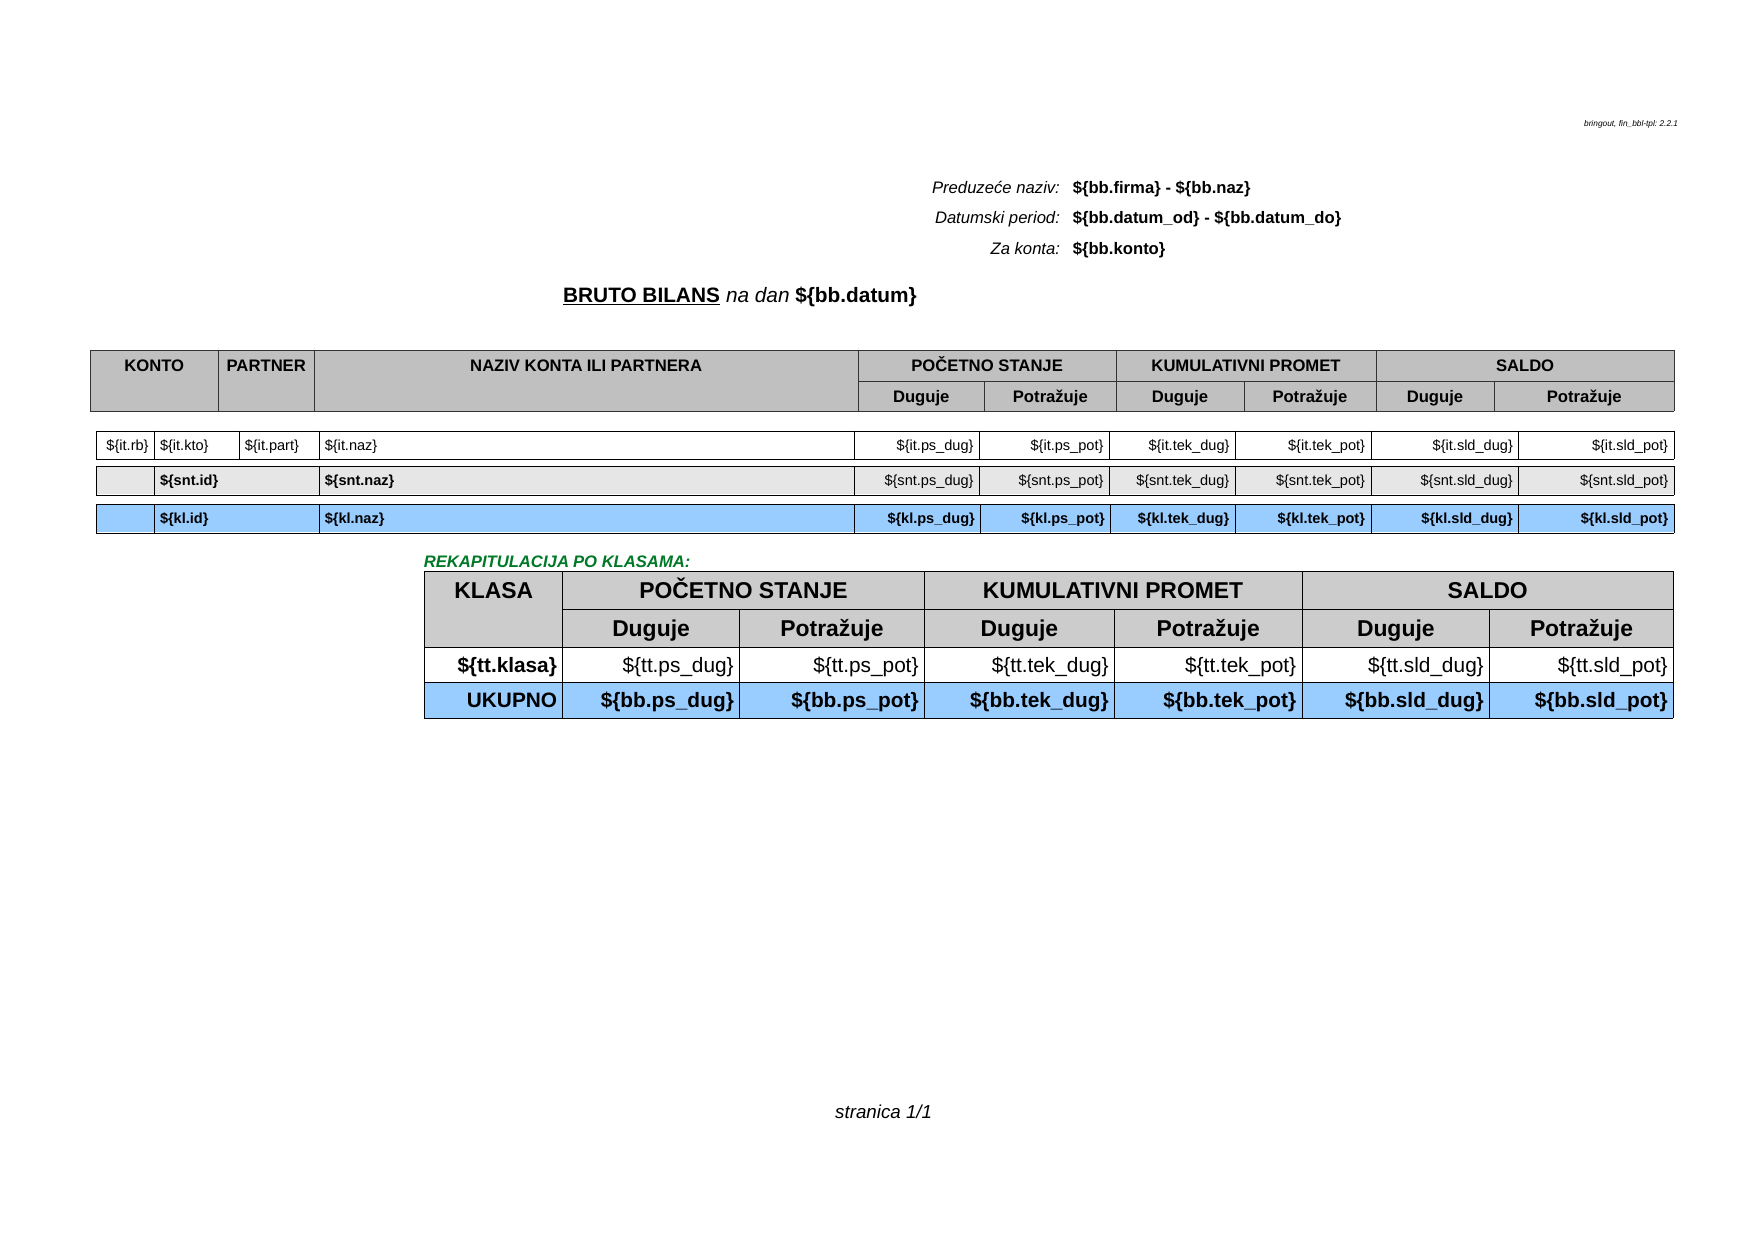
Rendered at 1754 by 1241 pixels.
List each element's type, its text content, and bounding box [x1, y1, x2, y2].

table_header ${snt.ps_pot} [980, 467, 1109, 494]
table_cell UKUPNO [425, 683, 562, 718]
text REKAPITULACIJA PO KLASAMA: [90, 552, 1678, 571]
table_cell ${tt.tek_pot} [1115, 648, 1302, 682]
table_header ${snt.sld_pot} [1519, 467, 1674, 494]
text BRUTO BILANS na dan ${bb.datum} [90, 283, 1678, 331]
table_cell ${tt.ps_dug} [563, 648, 739, 682]
table_cell @table:table-row [#list bb.total.item as tt] @/table:table-row [/#list] ${tt.klasa} [425, 648, 562, 682]
table_cell Duguje [1303, 610, 1489, 647]
table_header ${bb.firma} - ${bb.naz} [1067, 172, 1678, 202]
table_header ${snt.tek_dug} [1110, 467, 1235, 494]
table_header KUMULATIVNI PROMET [925, 572, 1302, 609]
table_cell ${bb.ps_dug} [563, 683, 739, 718]
text @text:section [#list kl.sint as snt] @/text:section [/#list] [90, 423, 1678, 431]
table_header ${it.naz} [320, 432, 854, 459]
table_cell ${tt.tek_dug} [925, 648, 1114, 682]
table_cell ${tt.sld_dug} [1303, 648, 1489, 682]
table_header KONTO [91, 351, 218, 411]
table_header ${kl.id} [155, 505, 319, 532]
table_cell ${bb.datum_od} - ${bb.datum_do} [1067, 202, 1678, 233]
table_cell Duguje [1117, 382, 1244, 411]
table_header KLASA [425, 572, 562, 647]
table_header ${kl.ps_dug} [855, 505, 980, 532]
table_header [97, 467, 154, 494]
table_cell ${bb.sld_pot} [1490, 683, 1673, 718]
table_cell ${tt.ps_pot} [740, 648, 924, 682]
table_header [97, 505, 154, 532]
table_cell Potražuje [1490, 610, 1673, 647]
table_cell Potražuje [985, 382, 1116, 411]
table_header ${kl.tek_pot} [1236, 505, 1371, 532]
table_header ${it.ps_pot} [980, 432, 1109, 459]
table_cell Potražuje [740, 610, 924, 647]
table_header ${kl.sld_pot} [1519, 505, 1674, 532]
table_header ${snt.sld_dug} [1372, 467, 1518, 494]
table_header ${snt.tek_pot} [1236, 467, 1371, 494]
table_header ${it.sld_dug} [1372, 432, 1518, 459]
table_header SALDO [1303, 572, 1673, 609]
table_cell ${bb.konto} [1067, 233, 1678, 263]
table_header POČETNO STANJE [563, 572, 924, 609]
text @text:section [#list rpt.bilans as bb] @/text:section [/#list] [90, 157, 1678, 172]
table_header ${snt.naz} [320, 467, 854, 494]
table_header PARTNER [219, 351, 314, 411]
table_cell Datumski period: [90, 202, 1067, 233]
table_cell ${bb.ps_pot} [740, 683, 924, 718]
text @text:section [#list bb.klasa as kl] @/text:section [/#list] [90, 416, 1678, 423]
table_header KUMULATIVNI PROMET [1117, 351, 1376, 381]
table_header ${it.tek_pot} [1236, 432, 1371, 459]
table_cell Duguje [859, 382, 984, 411]
table_header ${it.kto} [155, 432, 239, 459]
table_header ${it.sld_pot} [1519, 432, 1674, 459]
table_header ${it.part} [240, 432, 319, 459]
table_header NAZIV KONTA ILI PARTNERA [315, 351, 858, 411]
table_header ${kl.naz} [320, 505, 854, 532]
table_cell Potražuje [1115, 610, 1302, 647]
table_header ${kl.sld_dug} [1372, 505, 1518, 532]
table_cell ${bb.tek_pot} [1115, 683, 1302, 718]
table_header ${snt.id} [155, 467, 319, 494]
table_header POČETNO STANJE [859, 351, 1116, 381]
table_cell Duguje [1377, 382, 1494, 411]
table_header ${kl.ps_pot} [981, 505, 1110, 532]
table_header ${snt.ps_dug} [855, 467, 979, 494]
table_cell ${tt.sld_pot} [1490, 648, 1673, 682]
table_cell Potražuje [1245, 382, 1376, 411]
table_cell ${bb.tek_dug} [925, 683, 1114, 718]
table_cell ${bb.sld_dug} [1303, 683, 1489, 718]
table_header SALDO [1377, 351, 1674, 381]
table_cell Za konta: [90, 233, 1067, 263]
table_cell Duguje [925, 610, 1114, 647]
table_header @table:table-row [#list snt.item as it] @/table:table-row [/#list]${it.rb} [97, 432, 154, 459]
table_header ${it.ps_dug} [855, 432, 979, 459]
table_header ${it.tek_dug} [1110, 432, 1235, 459]
table_header ${kl.tek_dug} [1111, 505, 1235, 532]
table_header Preduzeće naziv: [90, 172, 1067, 202]
table_cell Potražuje [1495, 382, 1674, 411]
table_cell Duguje [563, 610, 739, 647]
